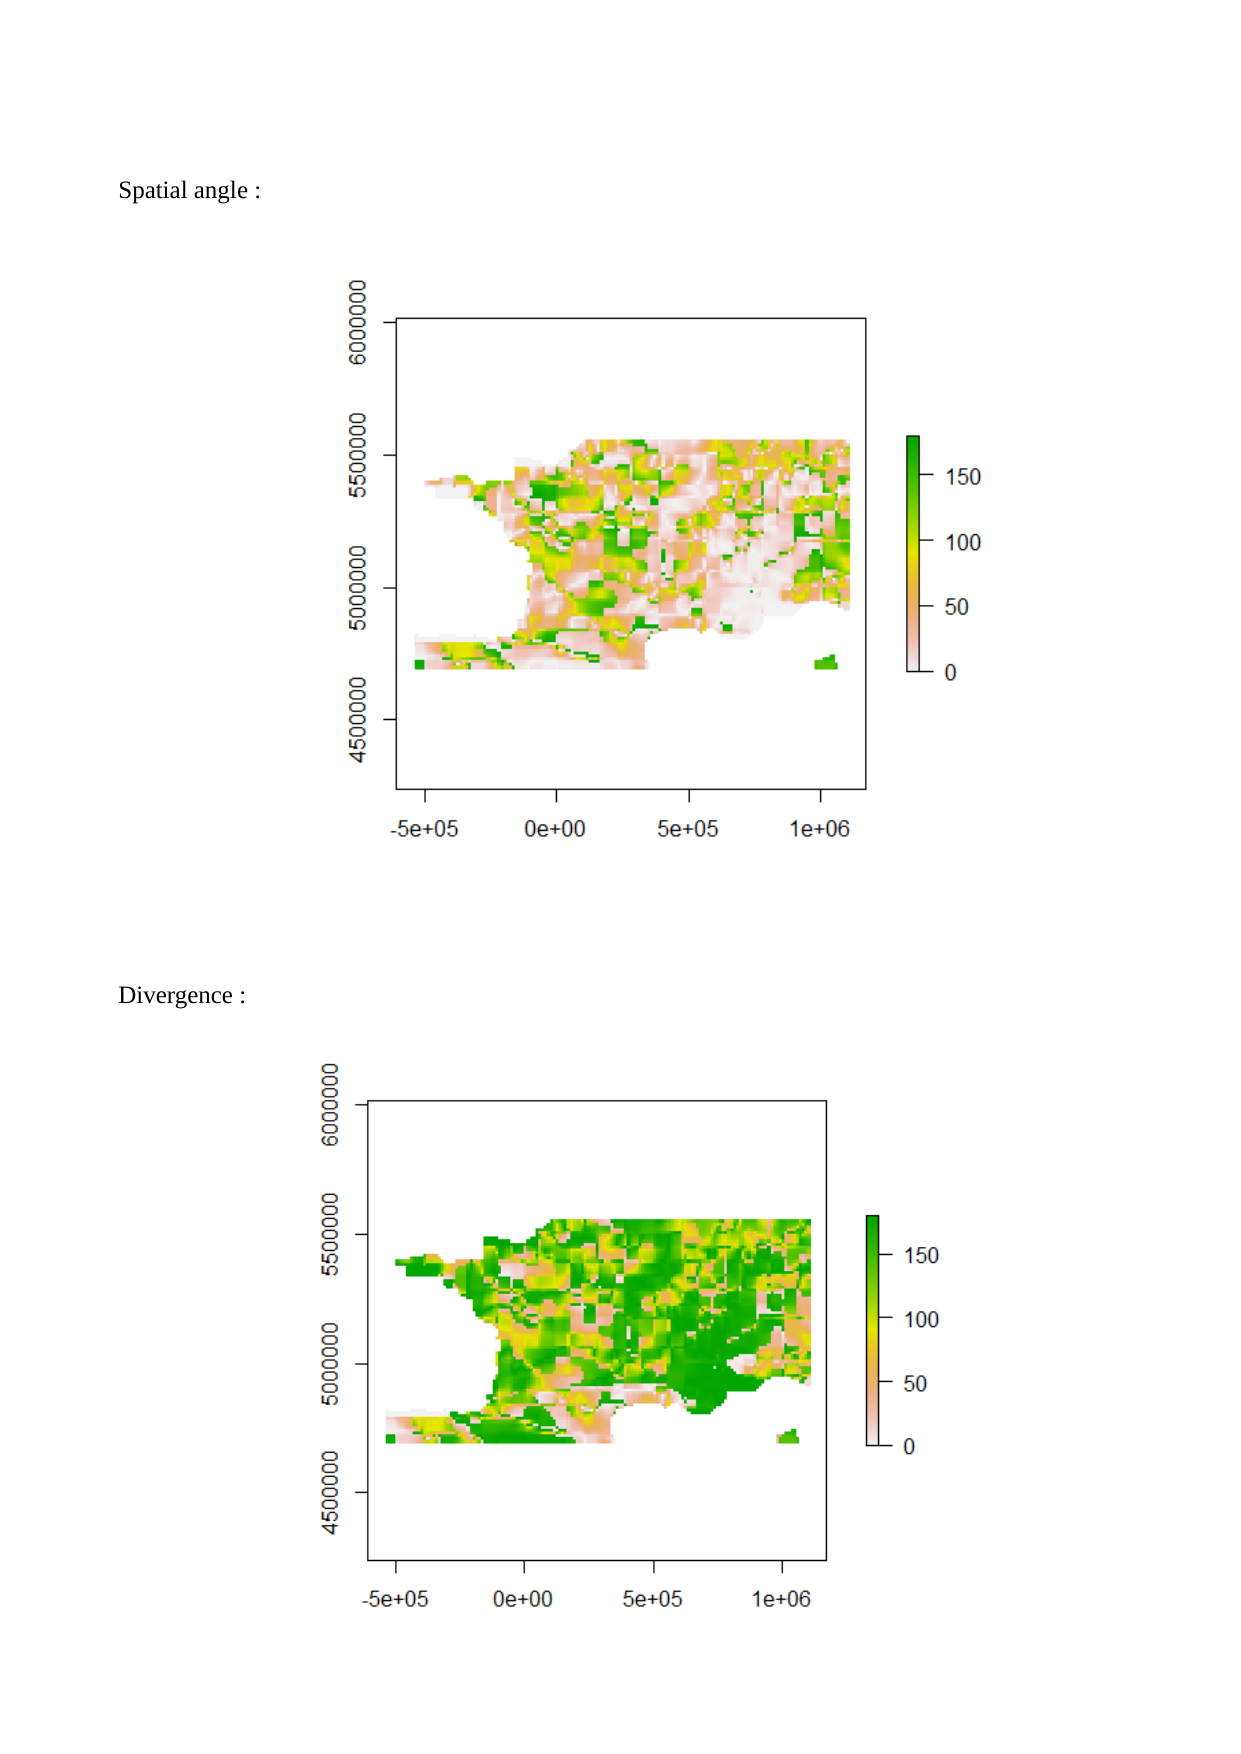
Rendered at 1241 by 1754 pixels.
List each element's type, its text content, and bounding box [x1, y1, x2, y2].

picture [263, 996, 977, 1691]
text Spatial angle : [118, 176, 1122, 204]
text Divergence : [118, 981, 1122, 1009]
picture [289, 212, 1020, 923]
